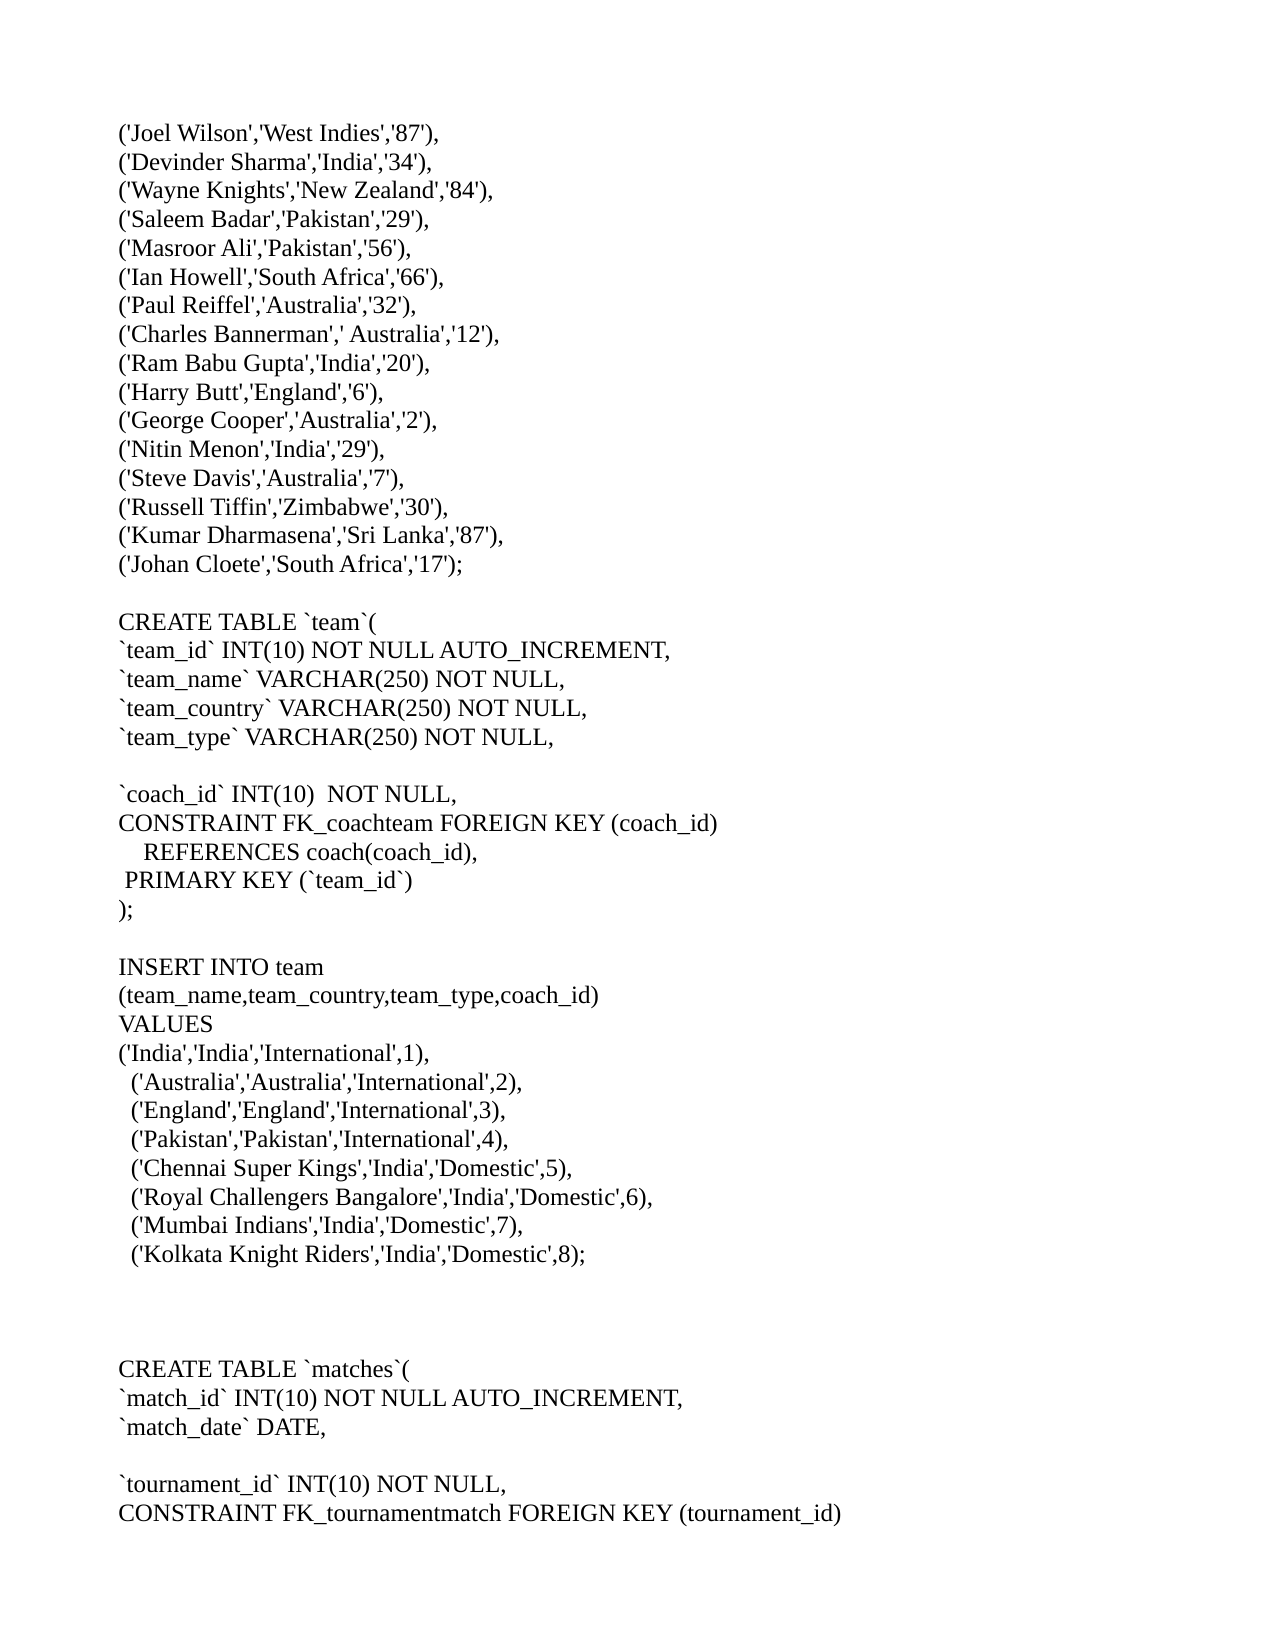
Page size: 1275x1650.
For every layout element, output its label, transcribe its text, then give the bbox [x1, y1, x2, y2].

text ('Nitin Menon','India','29'), [118, 434, 1157, 463]
text `team_type` VARCHAR(250) NOT NULL, [118, 722, 1157, 751]
text ('Steve Davis','Australia','7'), [118, 463, 1157, 492]
text PRIMARY KEY (`team_id`) [118, 866, 1157, 894]
text ('Pakistan','Pakistan','International',4), [118, 1124, 1157, 1153]
text CREATE TABLE `team`( [118, 607, 1157, 636]
text ('Kolkata Knight Riders','India','Domestic',8); [118, 1239, 1157, 1268]
text ('Ian Howell','South Africa','66'), [118, 262, 1157, 291]
text ('Saleem Badar','Pakistan','29'), [118, 204, 1157, 233]
text CONSTRAINT FK_coachteam FOREIGN KEY (coach_id) [118, 808, 1157, 837]
text ('India','India','International',1), [118, 1038, 1157, 1067]
text `team_country` VARCHAR(250) NOT NULL, [118, 693, 1157, 722]
text ('Kumar Dharmasena','Sri Lanka','87'), [118, 521, 1157, 549]
text ('George Cooper','Australia','2'), [118, 406, 1157, 434]
text REFERENCES coach(coach_id), [118, 837, 1157, 866]
text ('Mumbai Indians','India','Domestic',7), [118, 1211, 1157, 1239]
text ('Devinder Sharma','India','34'), [118, 147, 1157, 176]
text ('Joel Wilson','West Indies','87'), [118, 118, 1157, 147]
text ('Wayne Knights','New Zealand','84'), [118, 176, 1157, 204]
text `coach_id` INT(10) NOT NULL, [118, 779, 1157, 808]
text ('Royal Challengers Bangalore','India','Domestic',6), [118, 1182, 1157, 1211]
text ('England','England','International',3), [118, 1096, 1157, 1124]
text `team_name` VARCHAR(250) NOT NULL, [118, 664, 1157, 693]
text ('Masroor Ali','Pakistan','56'), [118, 233, 1157, 262]
text VALUES [118, 1009, 1157, 1038]
text CREATE TABLE `matches`( [118, 1354, 1157, 1383]
text ('Johan Cloete','South Africa','17'); [118, 549, 1157, 578]
text `tournament_id` INT(10) NOT NULL, [118, 1469, 1157, 1498]
text ('Harry Butt','England','6'), [118, 377, 1157, 406]
text ('Chennai Super Kings','India','Domestic',5), [118, 1153, 1157, 1182]
text `team_id` INT(10) NOT NULL AUTO_INCREMENT, [118, 636, 1157, 664]
text INSERT INTO team [118, 952, 1157, 981]
text ('Australia','Australia','International',2), [118, 1067, 1157, 1096]
text ('Paul Reiffel','Australia','32'), [118, 291, 1157, 319]
text CONSTRAINT FK_tournamentmatch FOREIGN KEY (tournament_id) [118, 1498, 1157, 1527]
text (team_name,team_country,team_type,coach_id) [118, 981, 1157, 1009]
text ('Ram Babu Gupta','India','20'), [118, 348, 1157, 377]
text `match_id` INT(10) NOT NULL AUTO_INCREMENT, [118, 1383, 1157, 1412]
text ('Russell Tiffin','Zimbabwe','30'), [118, 492, 1157, 521]
text ); [118, 894, 1157, 923]
text `match_date` DATE, [118, 1412, 1157, 1441]
text ('Charles Bannerman',' Australia','12'), [118, 319, 1157, 348]
